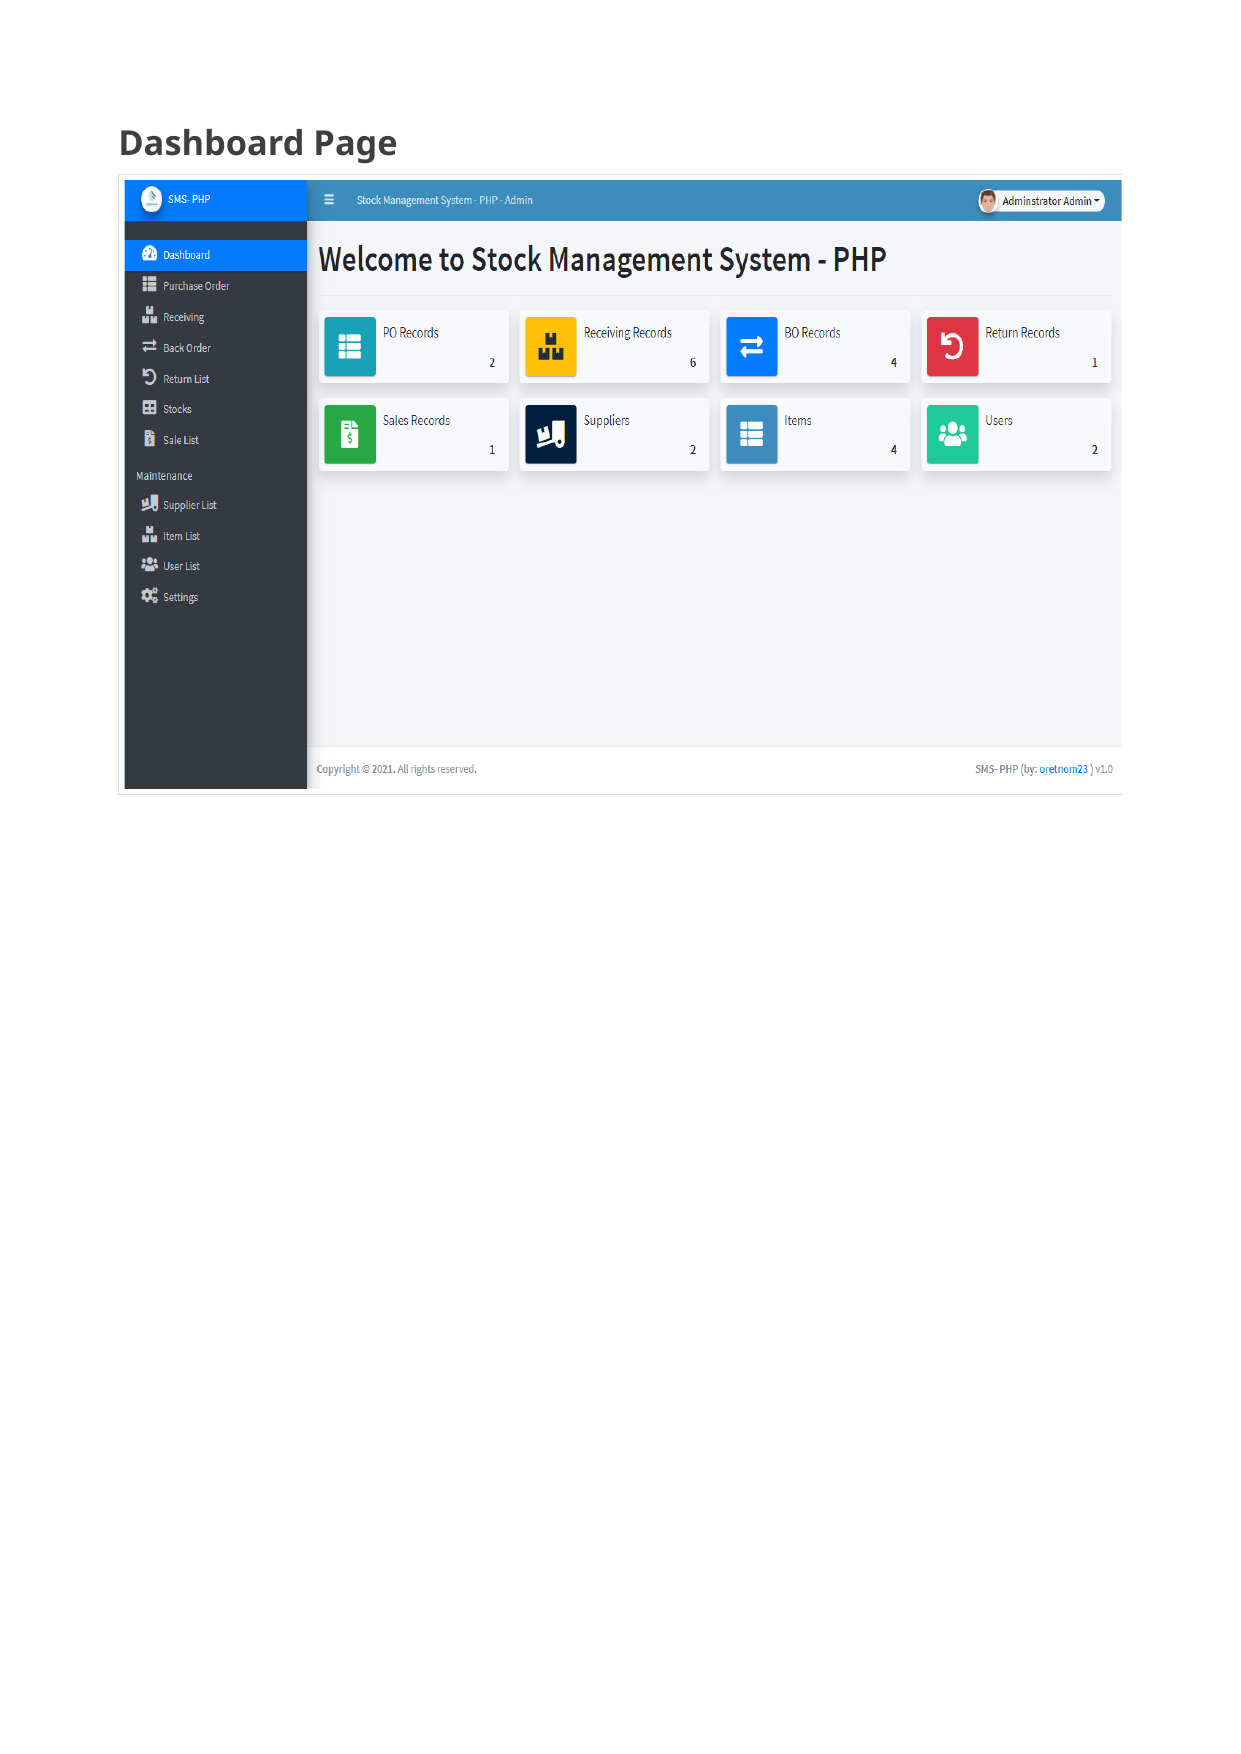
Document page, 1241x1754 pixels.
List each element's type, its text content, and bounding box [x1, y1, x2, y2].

subtitle Dashboard Page [118, 118, 1122, 174]
subtitle [119, 175, 1122, 794]
picture [124, 180, 1122, 789]
subtitle [118, 795, 1122, 1540]
